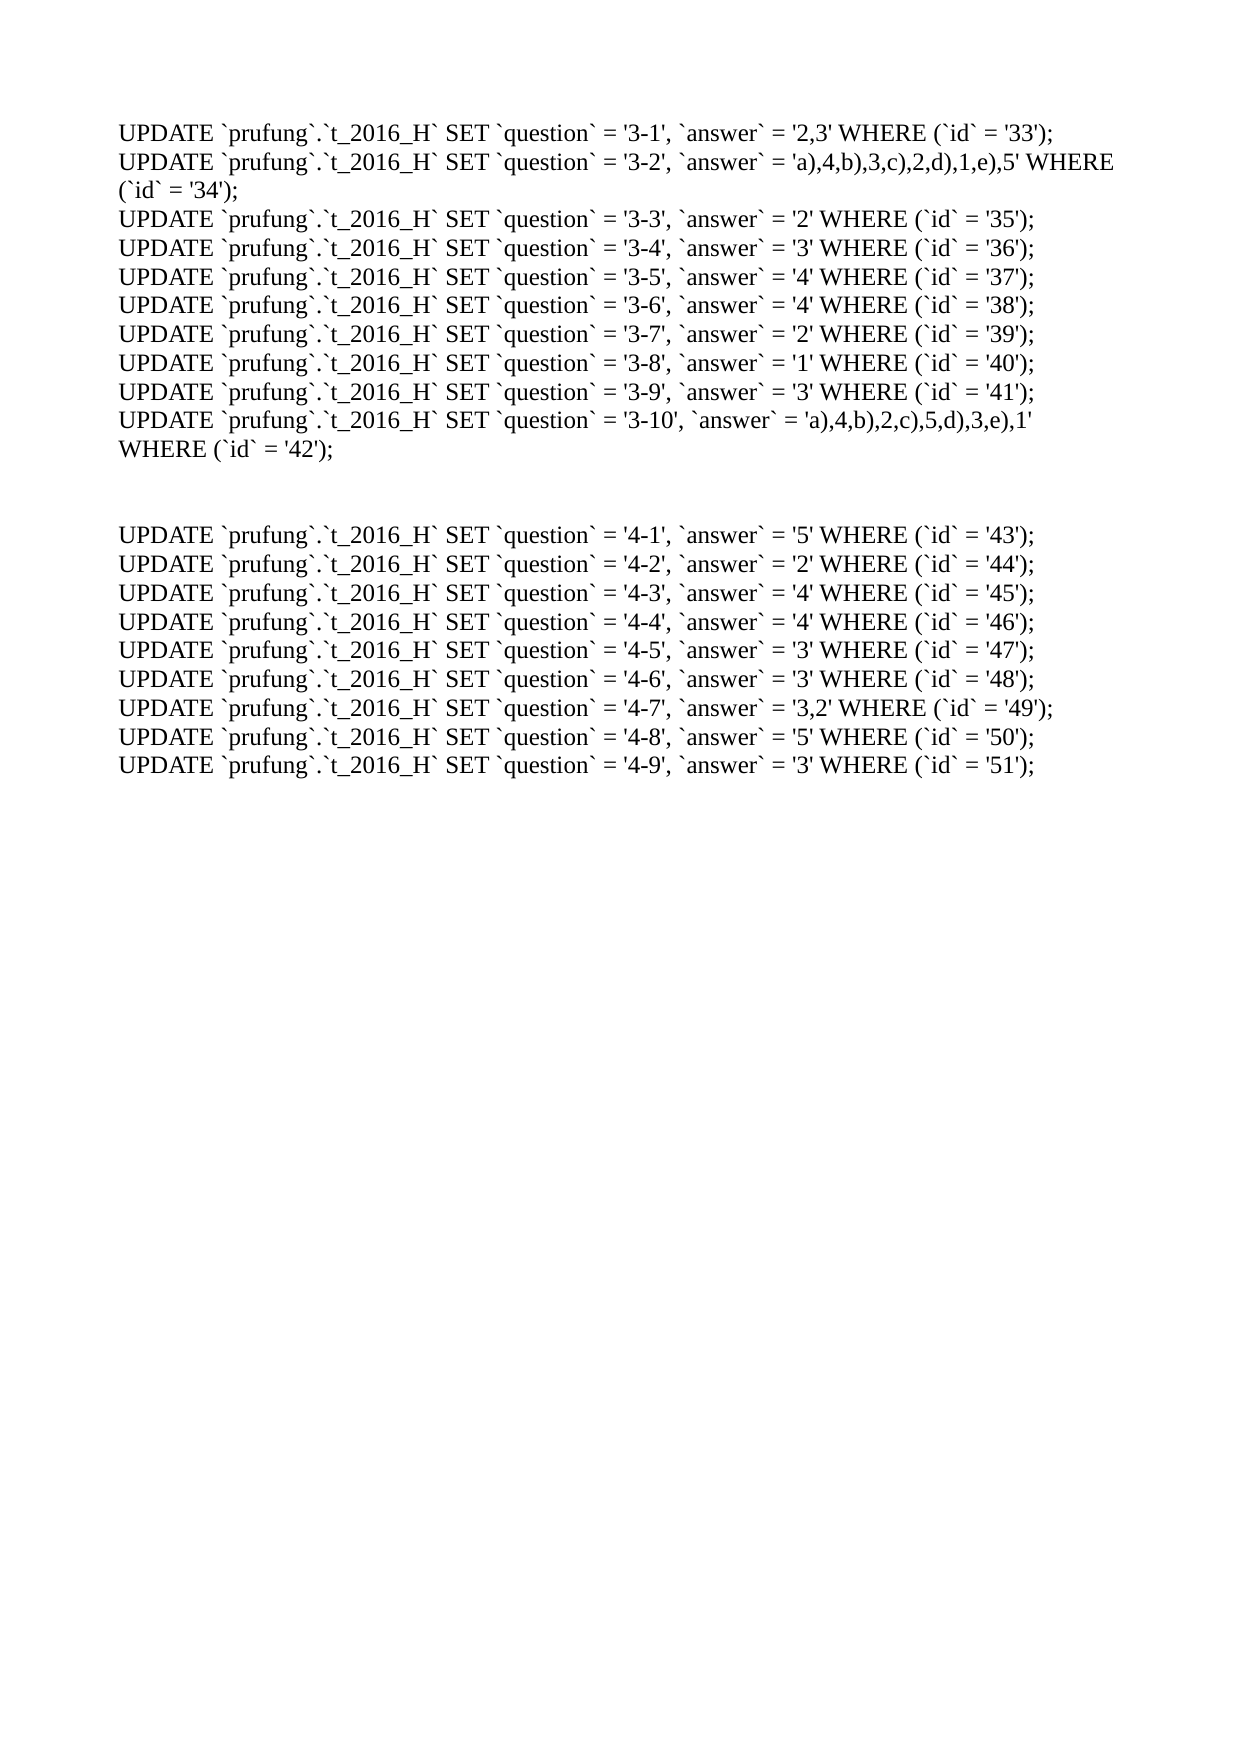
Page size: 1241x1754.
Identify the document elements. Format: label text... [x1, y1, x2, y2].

text UPDATE `prufung`.`t_2016_H` SET `question` = '4-1', `answer` = '5' WHERE (`id` = '43'); [118, 521, 1122, 549]
text UPDATE `prufung`.`t_2016_H` SET `question` = '4-7', `answer` = '3,2' WHERE (`id` = '49'); [118, 693, 1122, 722]
text UPDATE `prufung`.`t_2016_H` SET `question` = '3-1', `answer` = '2,3' WHERE (`id` = '33'); [118, 118, 1122, 147]
text UPDATE `prufung`.`t_2016_H` SET `question` = '3-3', `answer` = '2' WHERE (`id` = '35'); [118, 204, 1122, 233]
text UPDATE `prufung`.`t_2016_H` SET `question` = '4-6', `answer` = '3' WHERE (`id` = '48'); [118, 664, 1122, 693]
text UPDATE `prufung`.`t_2016_H` SET `question` = '4-5', `answer` = '3' WHERE (`id` = '47'); [118, 636, 1122, 664]
text UPDATE `prufung`.`t_2016_H` SET `question` = '4-3', `answer` = '4' WHERE (`id` = '45'); [118, 578, 1122, 607]
text UPDATE `prufung`.`t_2016_H` SET `question` = '3-2', `answer` = 'a),4,b),3,c),2,d),1,e),5' WHERE (`id` = '34'); [118, 147, 1122, 204]
text UPDATE `prufung`.`t_2016_H` SET `question` = '3-10', `answer` = 'a),4,b),2,c),5,d),3,e),1' WHERE (`id` = '42'); [118, 406, 1122, 463]
text UPDATE `prufung`.`t_2016_H` SET `question` = '3-6', `answer` = '4' WHERE (`id` = '38'); [118, 291, 1122, 319]
text UPDATE `prufung`.`t_2016_H` SET `question` = '3-9', `answer` = '3' WHERE (`id` = '41'); [118, 377, 1122, 406]
text UPDATE `prufung`.`t_2016_H` SET `question` = '3-8', `answer` = '1' WHERE (`id` = '40'); [118, 348, 1122, 377]
text UPDATE `prufung`.`t_2016_H` SET `question` = '4-8', `answer` = '5' WHERE (`id` = '50'); [118, 722, 1122, 751]
text UPDATE `prufung`.`t_2016_H` SET `question` = '3-7', `answer` = '2' WHERE (`id` = '39'); [118, 319, 1122, 348]
text UPDATE `prufung`.`t_2016_H` SET `question` = '3-4', `answer` = '3' WHERE (`id` = '36'); [118, 233, 1122, 262]
text UPDATE `prufung`.`t_2016_H` SET `question` = '4-4', `answer` = '4' WHERE (`id` = '46'); [118, 607, 1122, 636]
text UPDATE `prufung`.`t_2016_H` SET `question` = '4-2', `answer` = '2' WHERE (`id` = '44'); [118, 549, 1122, 578]
text UPDATE `prufung`.`t_2016_H` SET `question` = '3-5', `answer` = '4' WHERE (`id` = '37'); [118, 262, 1122, 291]
text UPDATE `prufung`.`t_2016_H` SET `question` = '4-9', `answer` = '3' WHERE (`id` = '51'); [118, 751, 1122, 779]
